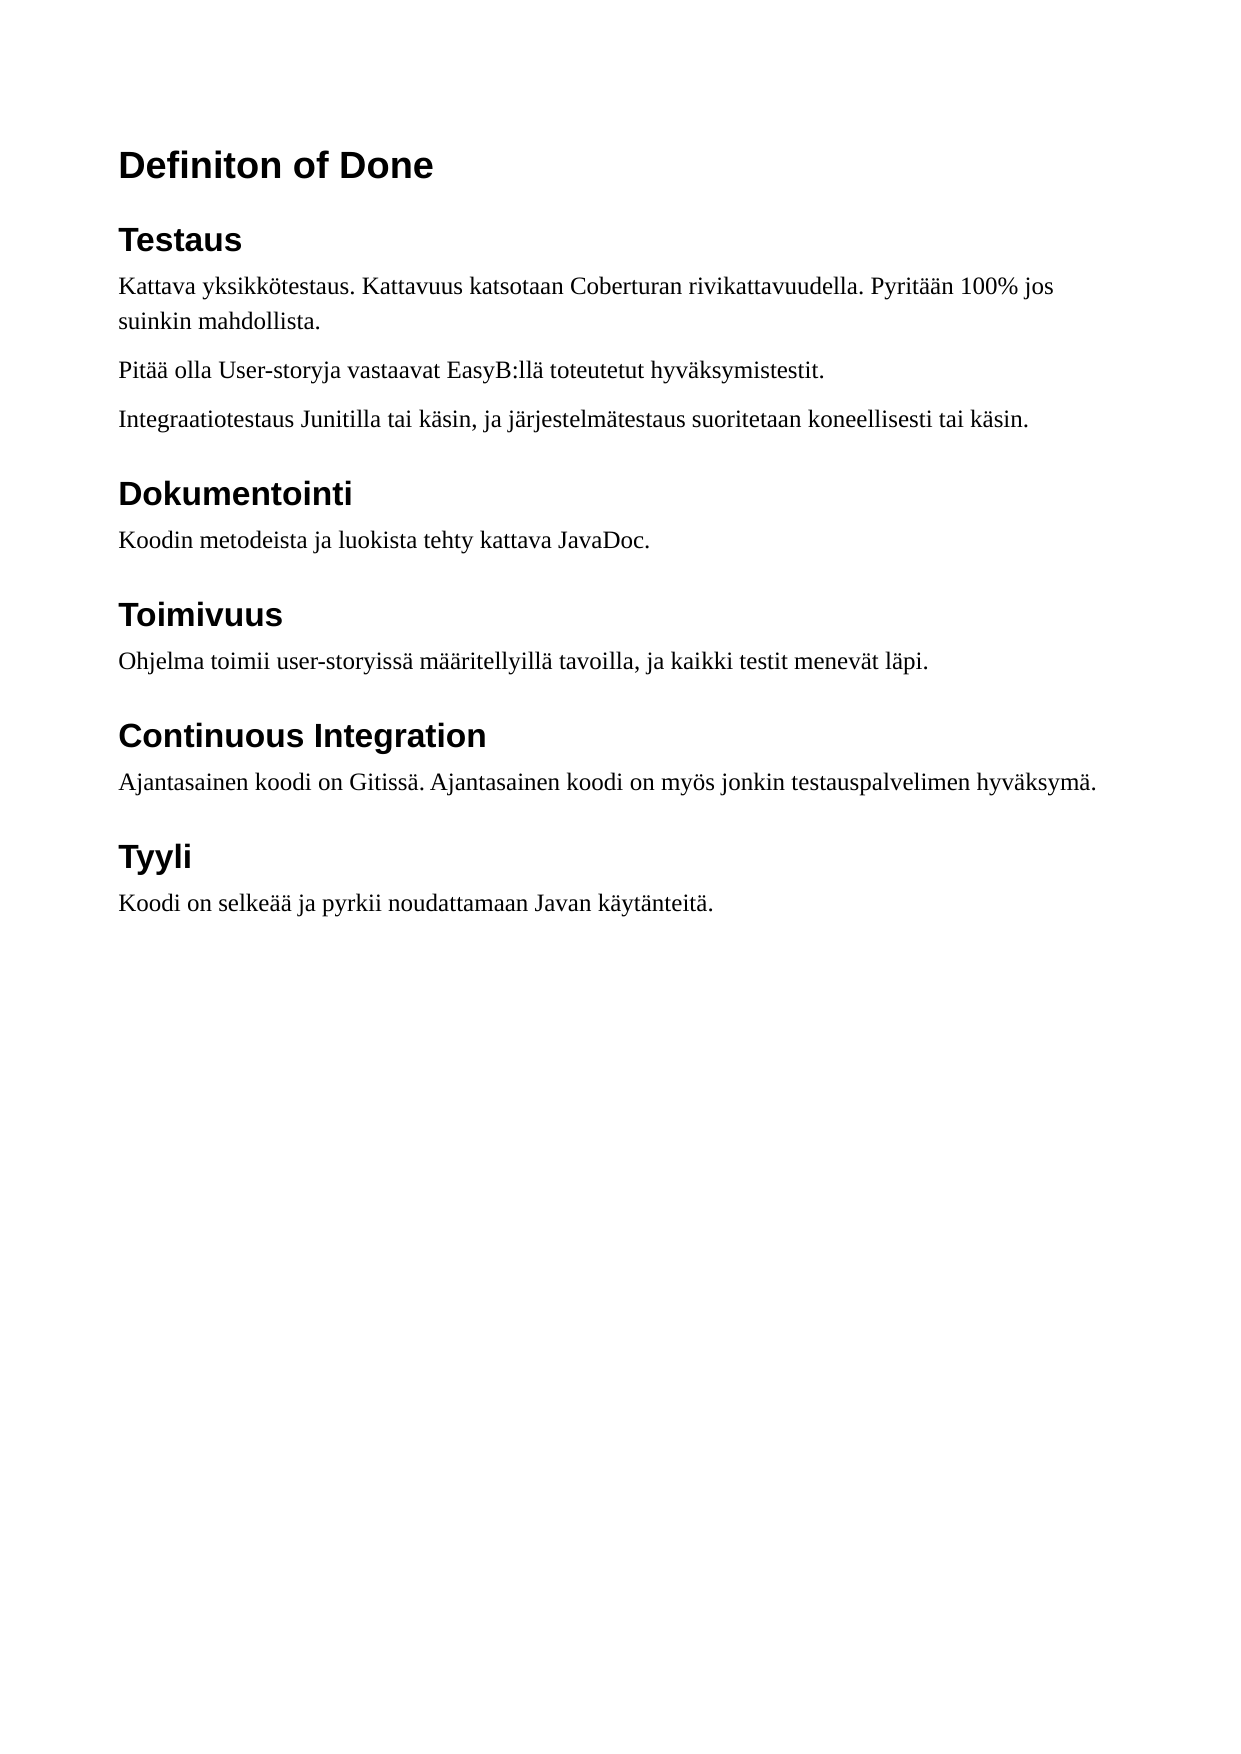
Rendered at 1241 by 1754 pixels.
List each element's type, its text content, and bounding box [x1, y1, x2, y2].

subtitle Continuous Integration [118, 716, 1122, 754]
text Koodi on selkeää ja pyrkii noudattamaan Javan käytänteitä. [118, 888, 1122, 917]
subtitle Definiton of Done [118, 143, 1122, 187]
text Pitää olla User-storyja vastaavat EasyB:llä toteutetut hyväksymistestit. [118, 355, 1122, 383]
subtitle Testaus [118, 220, 1122, 259]
text Kattava yksikkötestaus. Kattavuus katsotaan Coberturan rivikattavuudella. Pyritään 100% jos suinkin mahdollista. [118, 271, 1122, 334]
text Ohjelma toimii user-storyissä määritellyillä tavoilla, ja kaikki testit menevät läpi. [118, 646, 1122, 675]
subtitle Tyyli [118, 837, 1122, 876]
text Ajantasainen koodi on Gitissä. Ajantasainen koodi on myös jonkin testauspalvelimen hyväksymä. [118, 767, 1122, 796]
subtitle Dokumentointi [118, 474, 1122, 512]
text Integraatiotestaus Junitilla tai käsin, ja järjestelmätestaus suoritetaan koneellisesti tai käsin. [118, 404, 1122, 433]
text Koodin metodeista ja luokista tehty kattava JavaDoc. [118, 525, 1122, 554]
subtitle Toimivuus [118, 595, 1122, 633]
